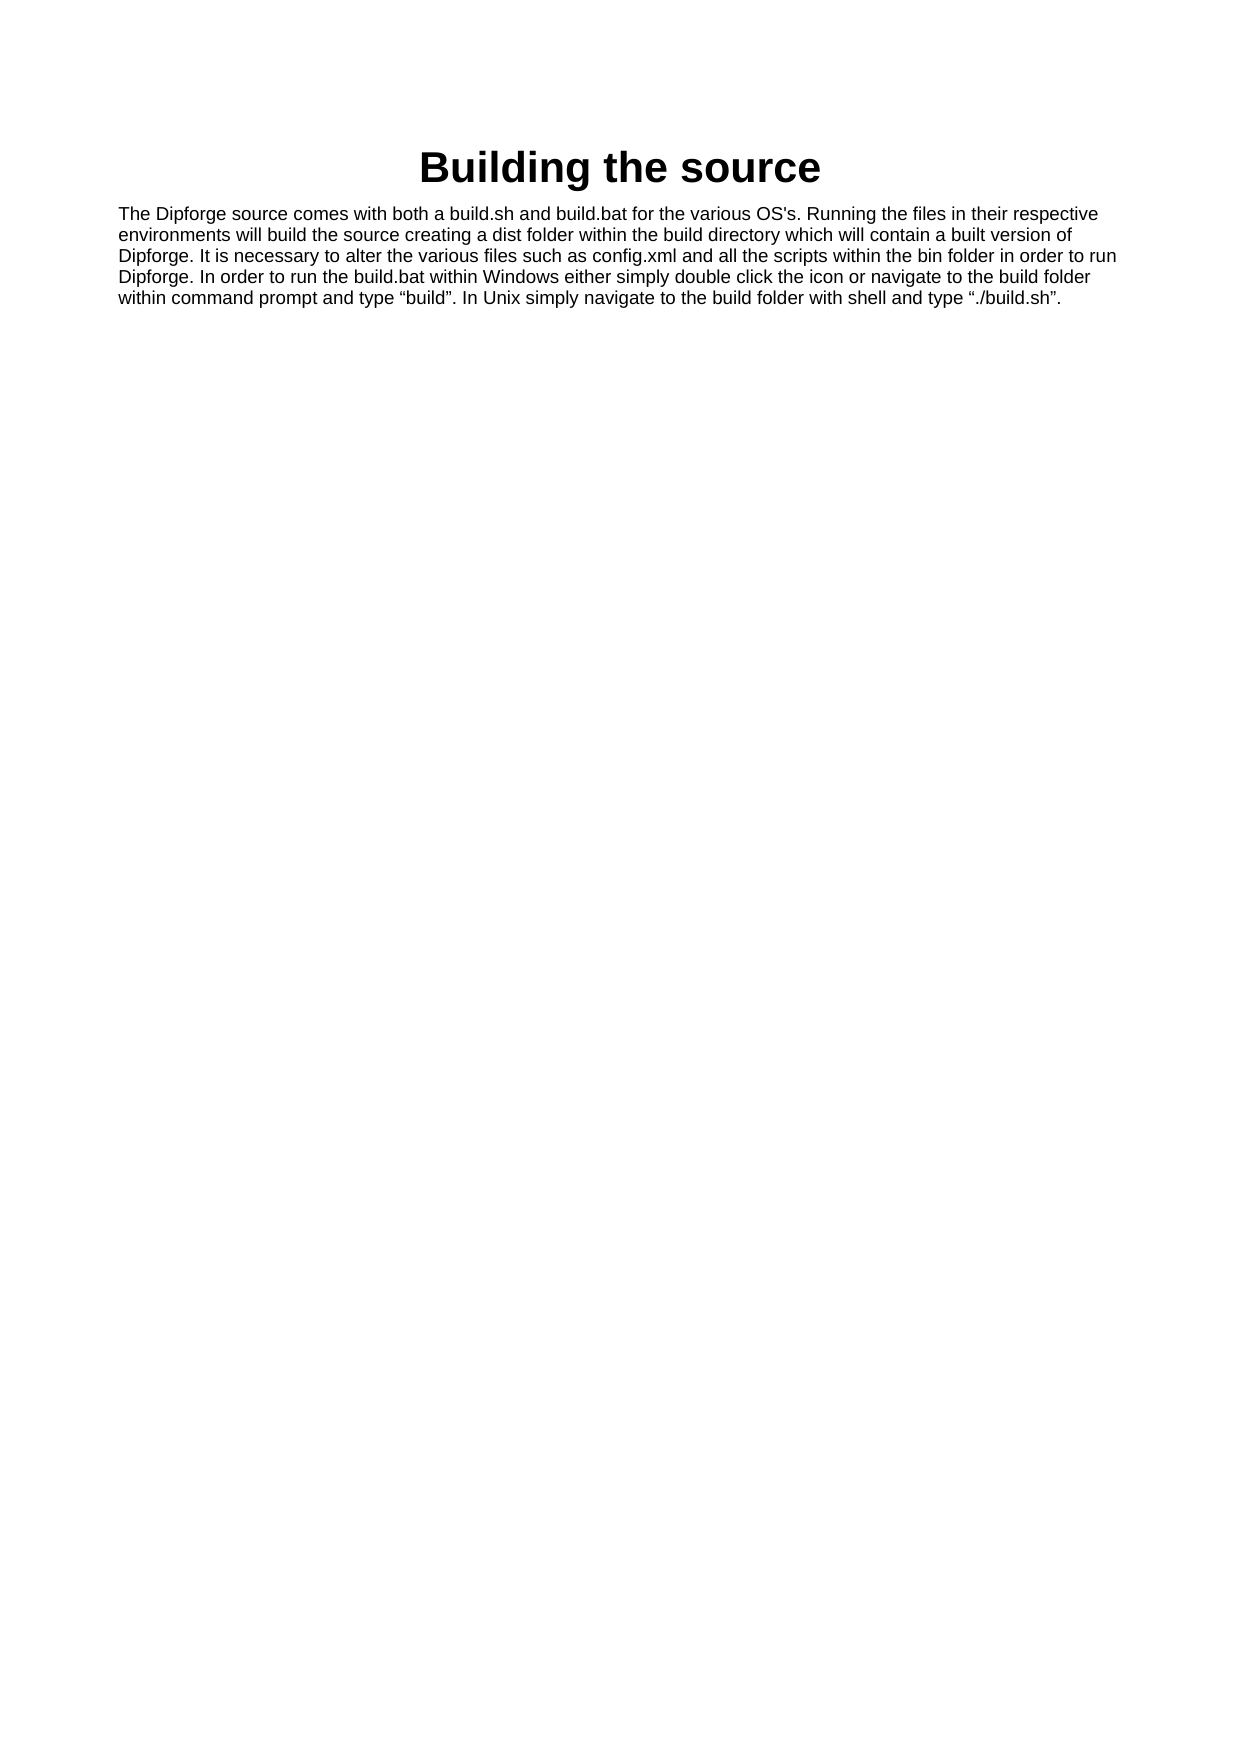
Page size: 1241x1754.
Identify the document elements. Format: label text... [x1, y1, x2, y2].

subtitle Building the source [118, 143, 1122, 191]
text The Dipforge source comes with both a build.sh and build.bat for the various OS's. Running the files in their respective environments will build the source creating a dist folder within the build directory which will contain a built version of Dipforge. It is necessary to alter the various files such as config.xml and all the scripts within the bin folder in order to run Dipforge. In order to run the build.bat within Windows either simply double click the icon or navigate to the build folder within command prompt and type “build”. In Unix simply navigate to the build folder with shell and type “./build.sh”. [118, 204, 1122, 308]
